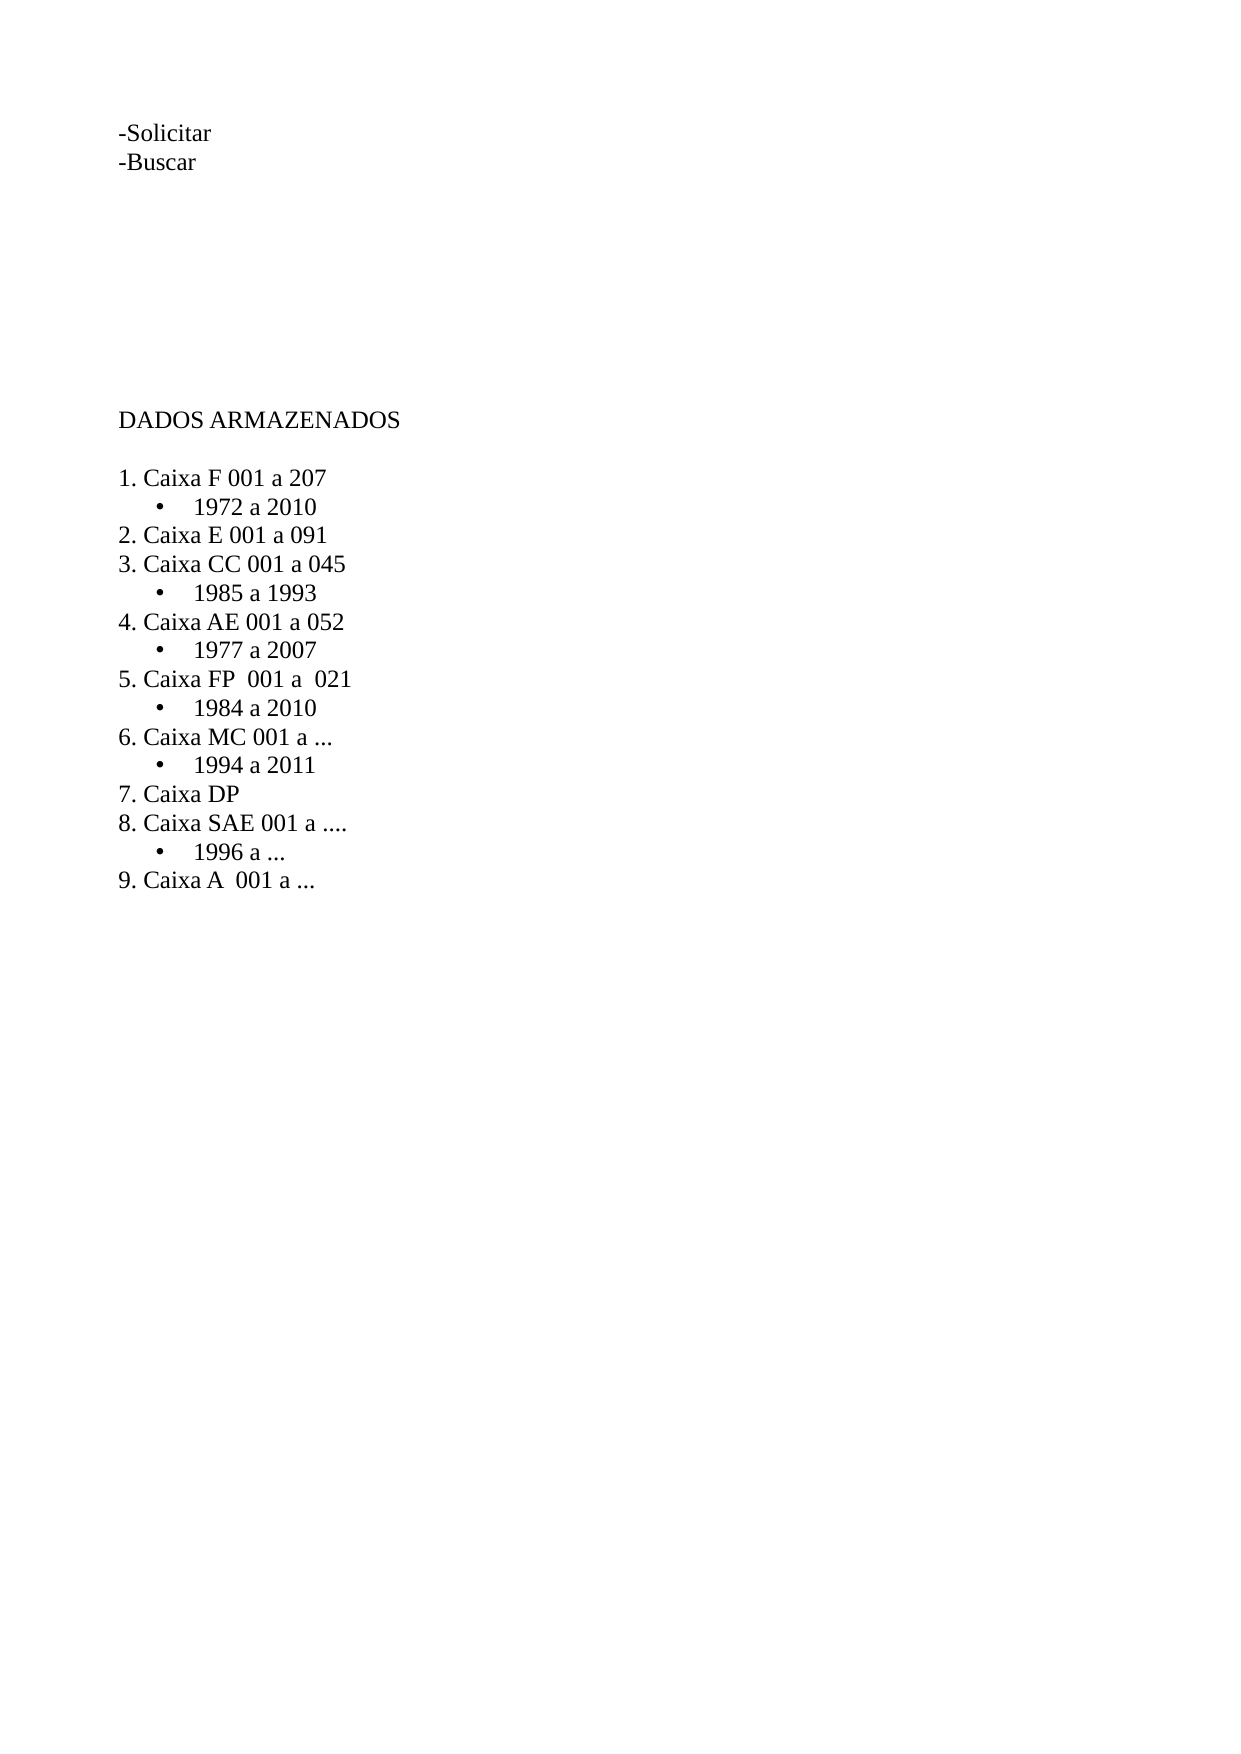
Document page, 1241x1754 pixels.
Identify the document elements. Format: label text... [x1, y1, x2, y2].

text -Buscar [118, 147, 1122, 176]
list 1985 a 1993 [156, 578, 1122, 607]
text 7. Caixa DP [118, 779, 1122, 808]
text 6. Caixa MC 001 a ... [118, 722, 1122, 751]
text DADOS ARMAZENADOS [118, 406, 1122, 434]
list 1996 a ... [156, 837, 1122, 866]
list 1984 a 2010 [156, 693, 1122, 722]
list 1994 a 2011 [156, 751, 1122, 779]
text 4. Caixa AE 001 a 052 [118, 607, 1122, 636]
text 1. Caixa F 001 a 207 [118, 463, 1122, 492]
text -Solicitar [118, 118, 1122, 147]
text 9. Caixa A 001 a ... [118, 866, 1122, 894]
text 8. Caixa SAE 001 a .... [118, 808, 1122, 837]
list 1972 a 2010 [156, 492, 1122, 521]
text 2. Caixa E 001 a 091 [118, 521, 1122, 549]
text 3. Caixa CC 001 a 045 [118, 549, 1122, 578]
list 1977 a 2007 [156, 636, 1122, 664]
text 5. Caixa FP 001 a 021 [118, 664, 1122, 693]
